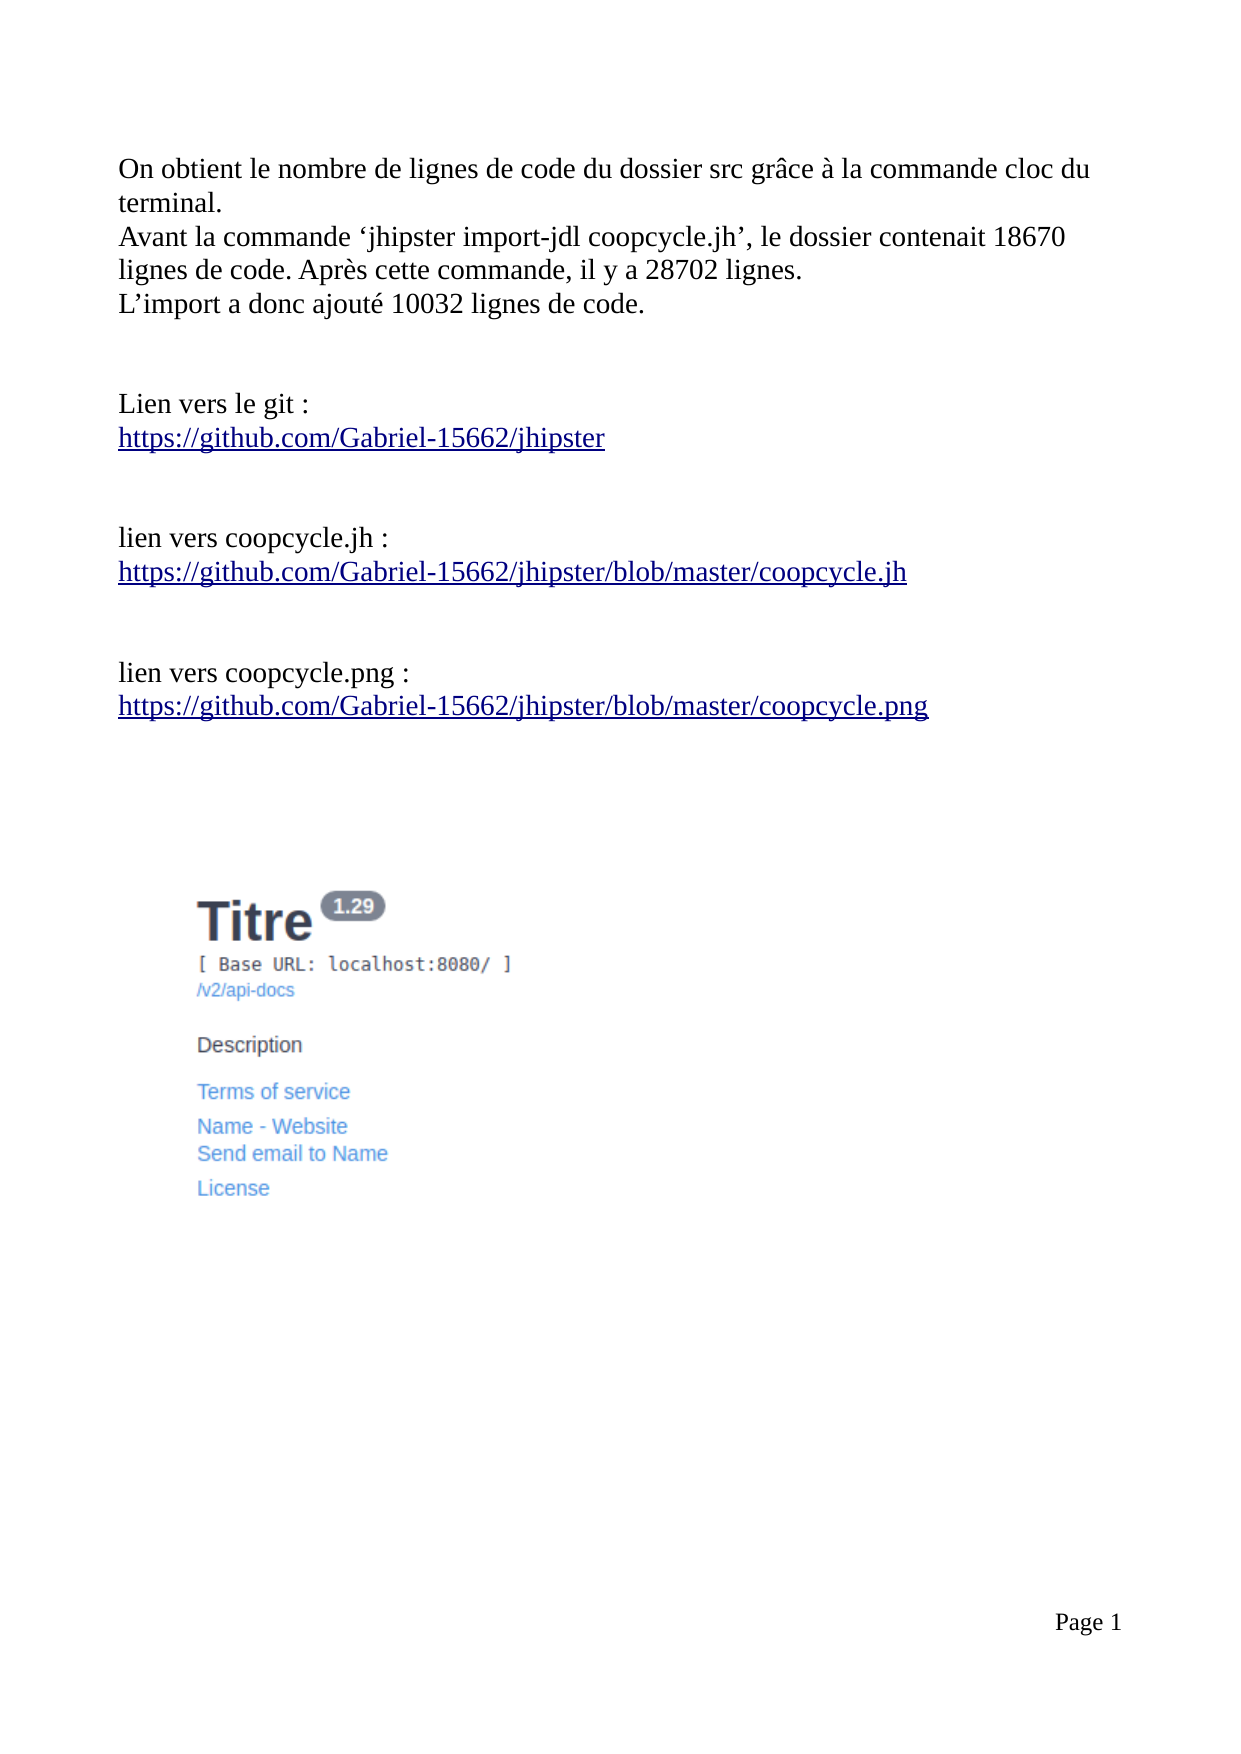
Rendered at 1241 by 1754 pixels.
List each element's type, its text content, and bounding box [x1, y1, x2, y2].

text Avant la commande ‘jhipster import-jdl coopcycle.jh’, le dossier contenait 18670 lignes de code. Après cette commande, il y a 28702 lignes. [118, 219, 1122, 286]
text Lien vers le git : [118, 386, 1122, 420]
text lien vers coopcycle.png : [118, 655, 1122, 688]
text https://github.com/Gabriel-15662/jhipster [118, 420, 1122, 453]
picture [136, 849, 410, 1225]
text https://github.com/Gabriel-15662/jhipster/blob/master/coopcycle.png [118, 688, 1122, 722]
text lien vers coopcycle.jh : [118, 521, 1122, 554]
text L’import a donc ajouté 10032 lignes de code. [118, 286, 1122, 319]
text https://github.com/Gabriel-15662/jhipster/blob/master/coopcycle.jh [118, 554, 1122, 588]
text On obtient le nombre de lignes de code du dossier src grâce à la commande cloc du terminal. [118, 152, 1122, 219]
